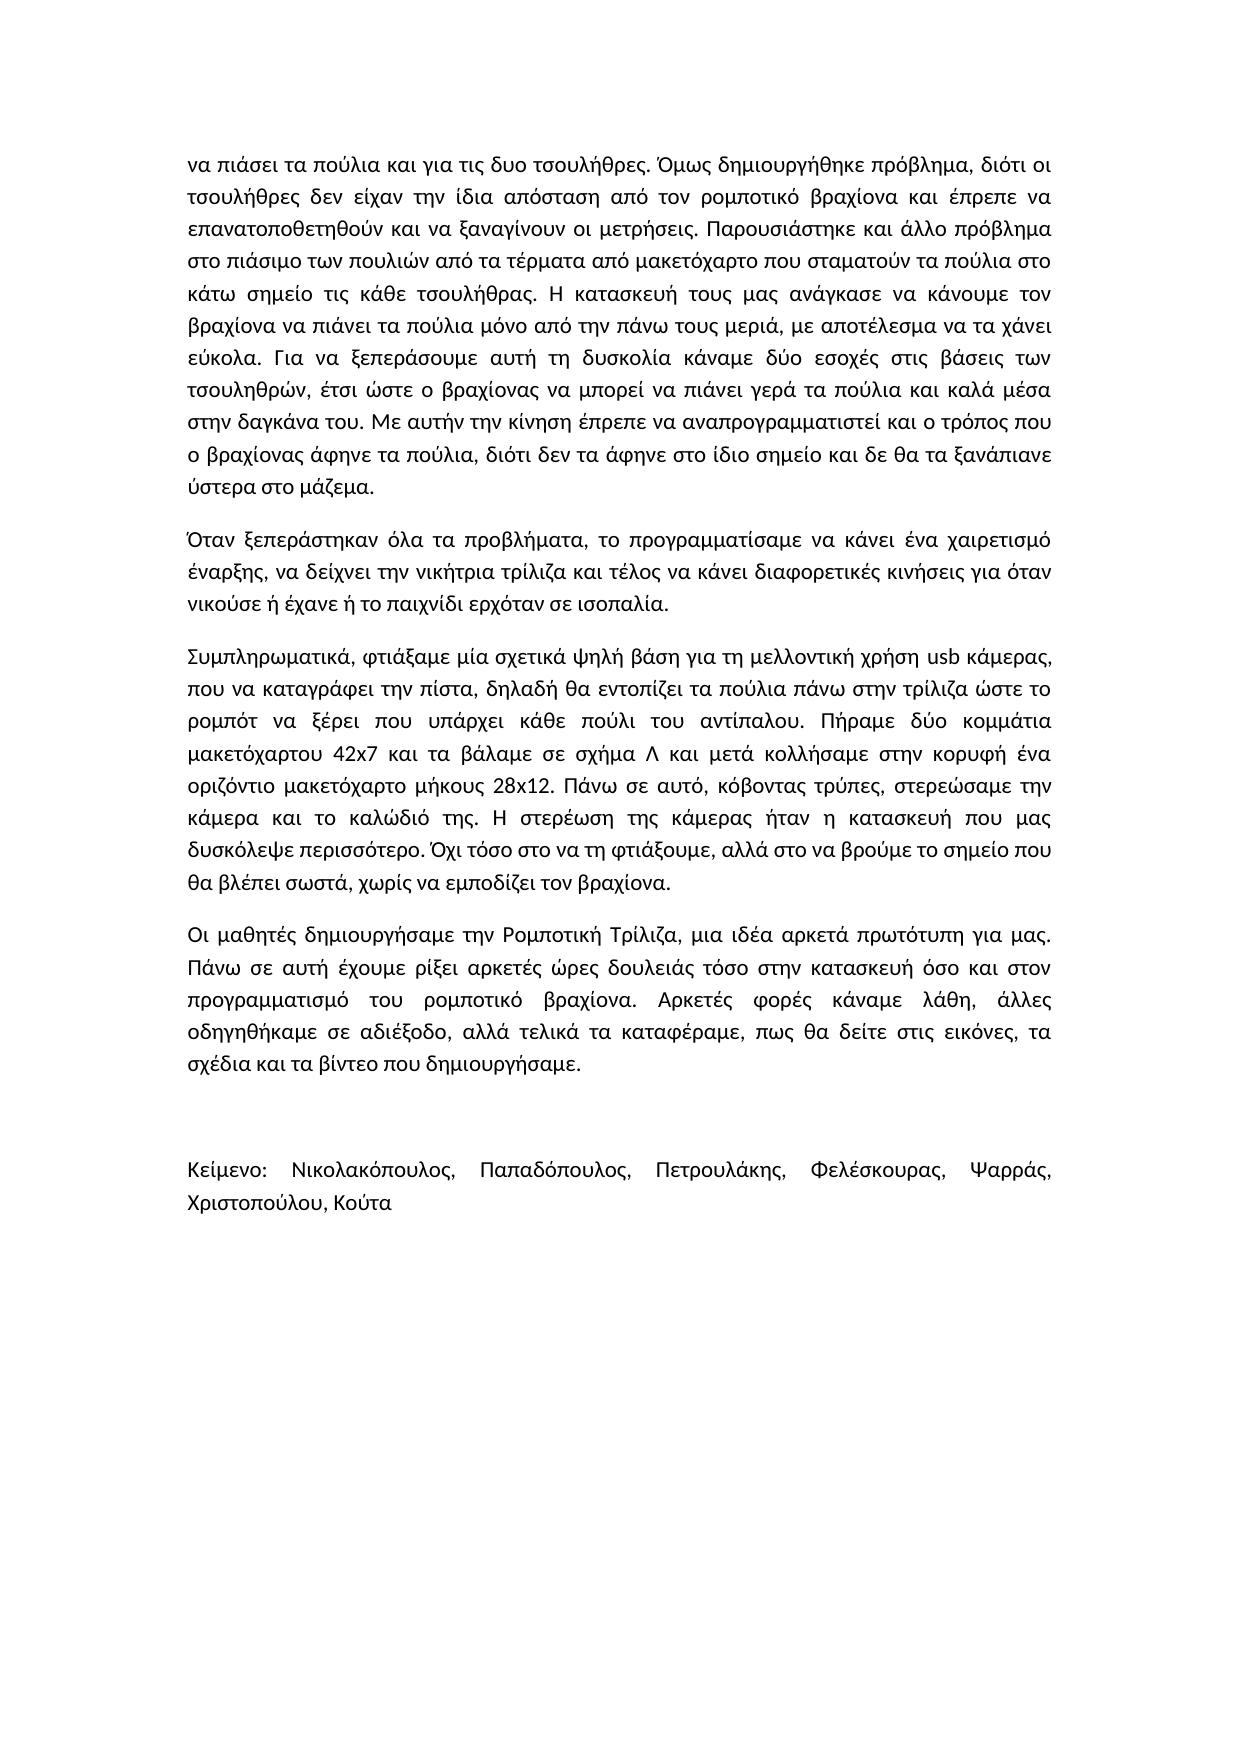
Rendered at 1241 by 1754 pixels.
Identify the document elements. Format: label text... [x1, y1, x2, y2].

text να πιάσει τα πούλια και για τις δυο τσουλήθρες. Όμως δημιουργήθηκε πρόβλημα, διότι οι τσουλήθρες δεν είχαν την ίδια απόσταση από τον ρομποτικό βραχίονα και έπρεπε να επανατοποθετηθούν και να ξαναγίνουν οι μετρήσεις. Παρουσιάστηκε και άλλο πρόβλημα στο πιάσιμο των πουλιών από τα τέρματα από μακετόχαρτο που σταματούν τα πούλια στο κάτω σημείο τις κάθε τσουλήθρας. Η κατασκευή τους μας ανάγκασε να κάνουμε τον βραχίονα να πιάνει τα πούλια μόνο από την πάνω τους μεριά, με αποτέλεσμα να τα χάνει εύκολα. Για να ξεπεράσουμε αυτή τη δυσκολία κάναμε δύο εσοχές στις βάσεις των τσουληθρών, έτσι ώστε ο βραχίονας να μπορεί να πιάνει γερά τα πούλια και καλά μέσα στην δαγκάνα του. Με αυτήν την κίνηση έπρεπε να αναπρογραμματιστεί και ο τρόπος που ο βραχίονας άφηνε τα πούλια, διότι δεν τα άφηνε στο ίδιο σημείο και δε θα τα ξανάπιανε ύστερα στο μάζεμα. [187, 150, 1053, 500]
text Συμπληρωματικά, φτιάξαμε μία σχετικά ψηλή βάση για τη μελλοντική χρήση usb κάμερας, που να καταγράφει την πίστα, δηλαδή θα εντοπίζει τα πούλια πάνω στην τρίλιζα ώστε το ρομπότ να ξέρει που υπάρχει κάθε πούλι του αντίπαλου. Πήραμε δύο κομμάτια μακετόχαρτου 42x7 και τα βάλαμε σε σχήμα Λ και μετά κολλήσαμε στην κορυφή ένα οριζόντιο μακετόχαρτο μήκους 28x12. Πάνω σε αυτό, κόβοντας τρύπες, στερεώσαμε την κάμερα και το καλώδιό της. Η στερέωση της κάμερας ήταν η κατασκευή που μας δυσκόλεψε περισσότερο. Όχι τόσο στο να τη φτιάξουμε, αλλά στο να βρούμε το σημείο που θα βλέπει σωστά, χωρίς να εμποδίζει τον βραχίονα. [187, 642, 1053, 896]
text Οι μαθητές δημιουργήσαμε την Ρομποτική Τρίλιζα, μια ιδέα αρκετά πρωτότυπη για μας. Πάνω σε αυτή έχουμε ρίξει αρκετές ώρες δουλειάς τόσο στην κατασκευή όσο και στον προγραμματισμό του ρομποτικό βραχίονα. Αρκετές φορές κάναμε λάθη, άλλες οδηγηθήκαμε σε αδιέξοδο, αλλά τελικά τα καταφέραμε, πως θα δείτε στις εικόνες, τα σχέδια και τα βίντεο που δημιουργήσαμε. [187, 921, 1053, 1077]
text Όταν ξεπεράστηκαν όλα τα προβλήματα, το προγραμματίσαμε να κάνει ένα χαιρετισμό έναρξης, να δείχνει την νικήτρια τρίλιζα και τέλος να κάνει διαφορετικές κινήσεις για όταν νικούσε ή έχανε ή το παιχνίδι ερχόταν σε ισοπαλία. [187, 525, 1053, 617]
text Κείμενο: Νικολακόπουλος, Παπαδόπουλος, Πετρουλάκης, Φελέσκουρας, Ψαρράς, Χριστοπούλου, Κούτα [187, 1155, 1053, 1216]
